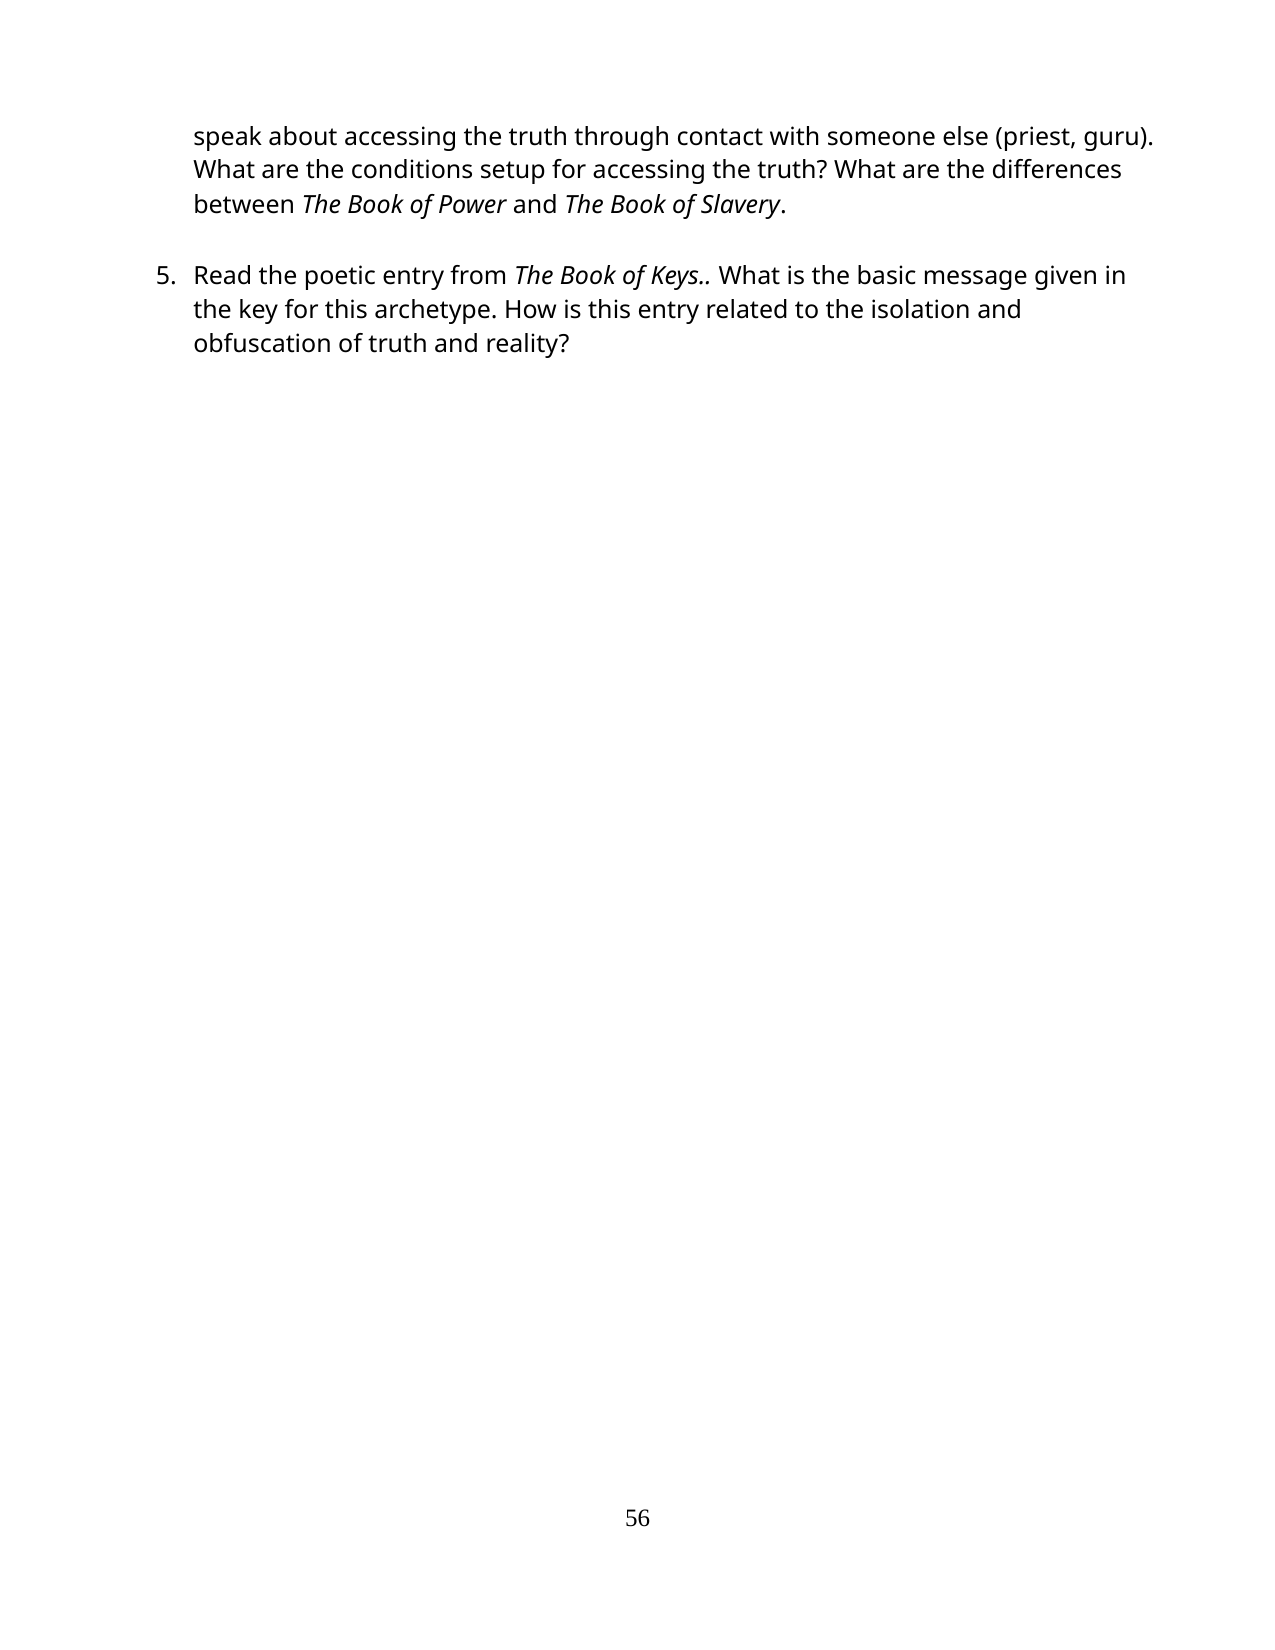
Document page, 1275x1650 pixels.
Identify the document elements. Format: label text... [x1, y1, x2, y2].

list speak about accessing the truth through contact with someone else (priest, guru). What are the conditions setup for accessing the truth? What are the differences between The Book of Power and The Book of Slavery. [156, 118, 1157, 220]
list Read the poetic entry from The Book of Keys.. What is the basic message given in the key for this archetype. How is this entry related to the isolation and obfuscation of truth and reality? [156, 258, 1157, 360]
